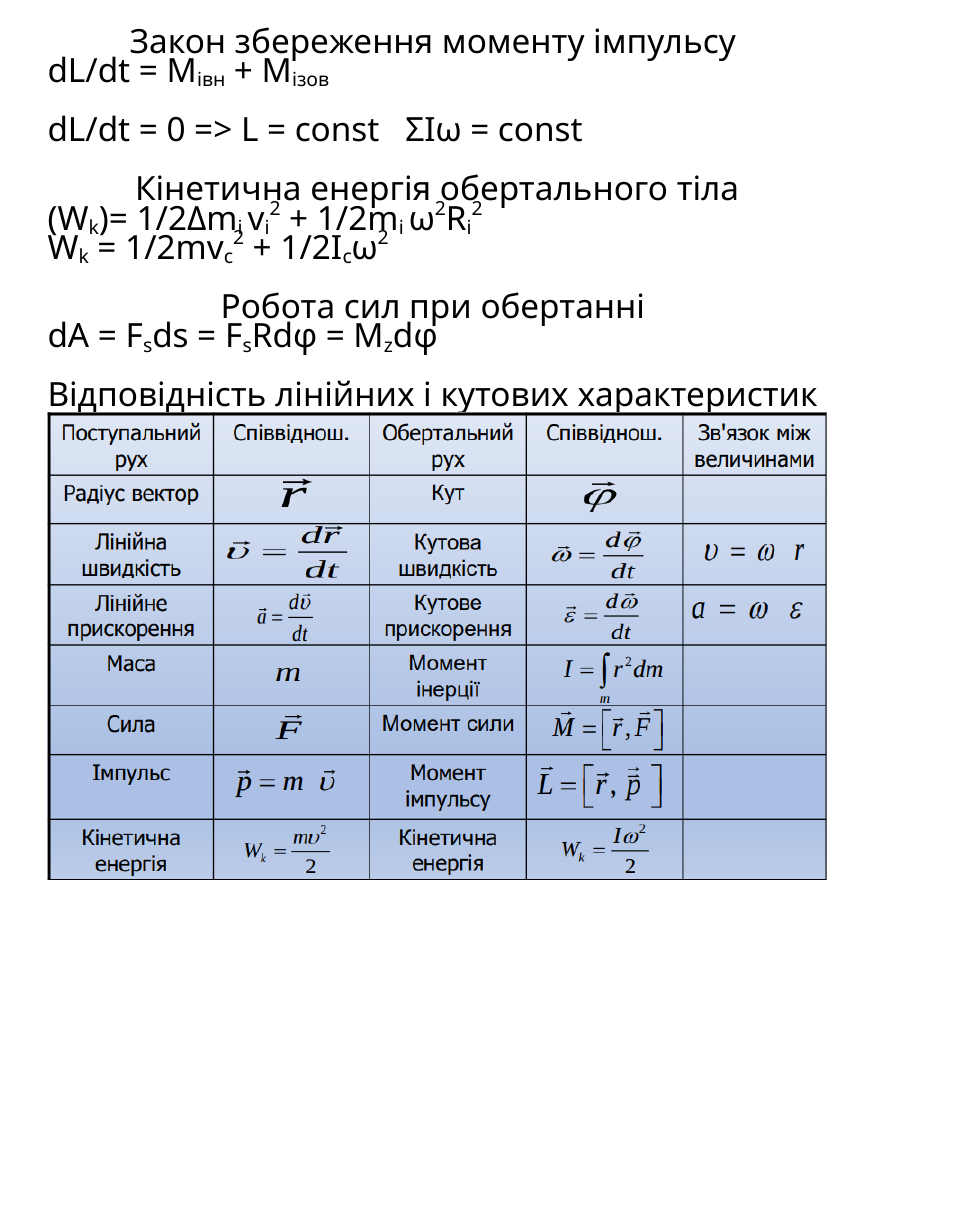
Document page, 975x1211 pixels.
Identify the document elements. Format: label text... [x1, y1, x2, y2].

text dL/dt = Mівн + Mізов [47, 59, 827, 88]
text dL/dt = 0 => L = const ΣIω = const [47, 118, 827, 147]
text Закон збереження моменту імпульсу [47, 29, 827, 59]
text Робота cил при обертанні [47, 295, 827, 324]
picture [47, 412, 827, 880]
text (Wk)= 1/2Δmi vi2 + 1/2mi ω2Ri2 [47, 206, 827, 236]
text Кінетична енергія обертального тіла [47, 177, 827, 206]
text Wk = 1/2mvc2 + 1/2Icω2 [47, 236, 827, 265]
text Відповідність лінійних і кутових характеристик [47, 383, 827, 412]
text dA = Fsds = FsRdφ = Mzdφ [47, 324, 827, 354]
